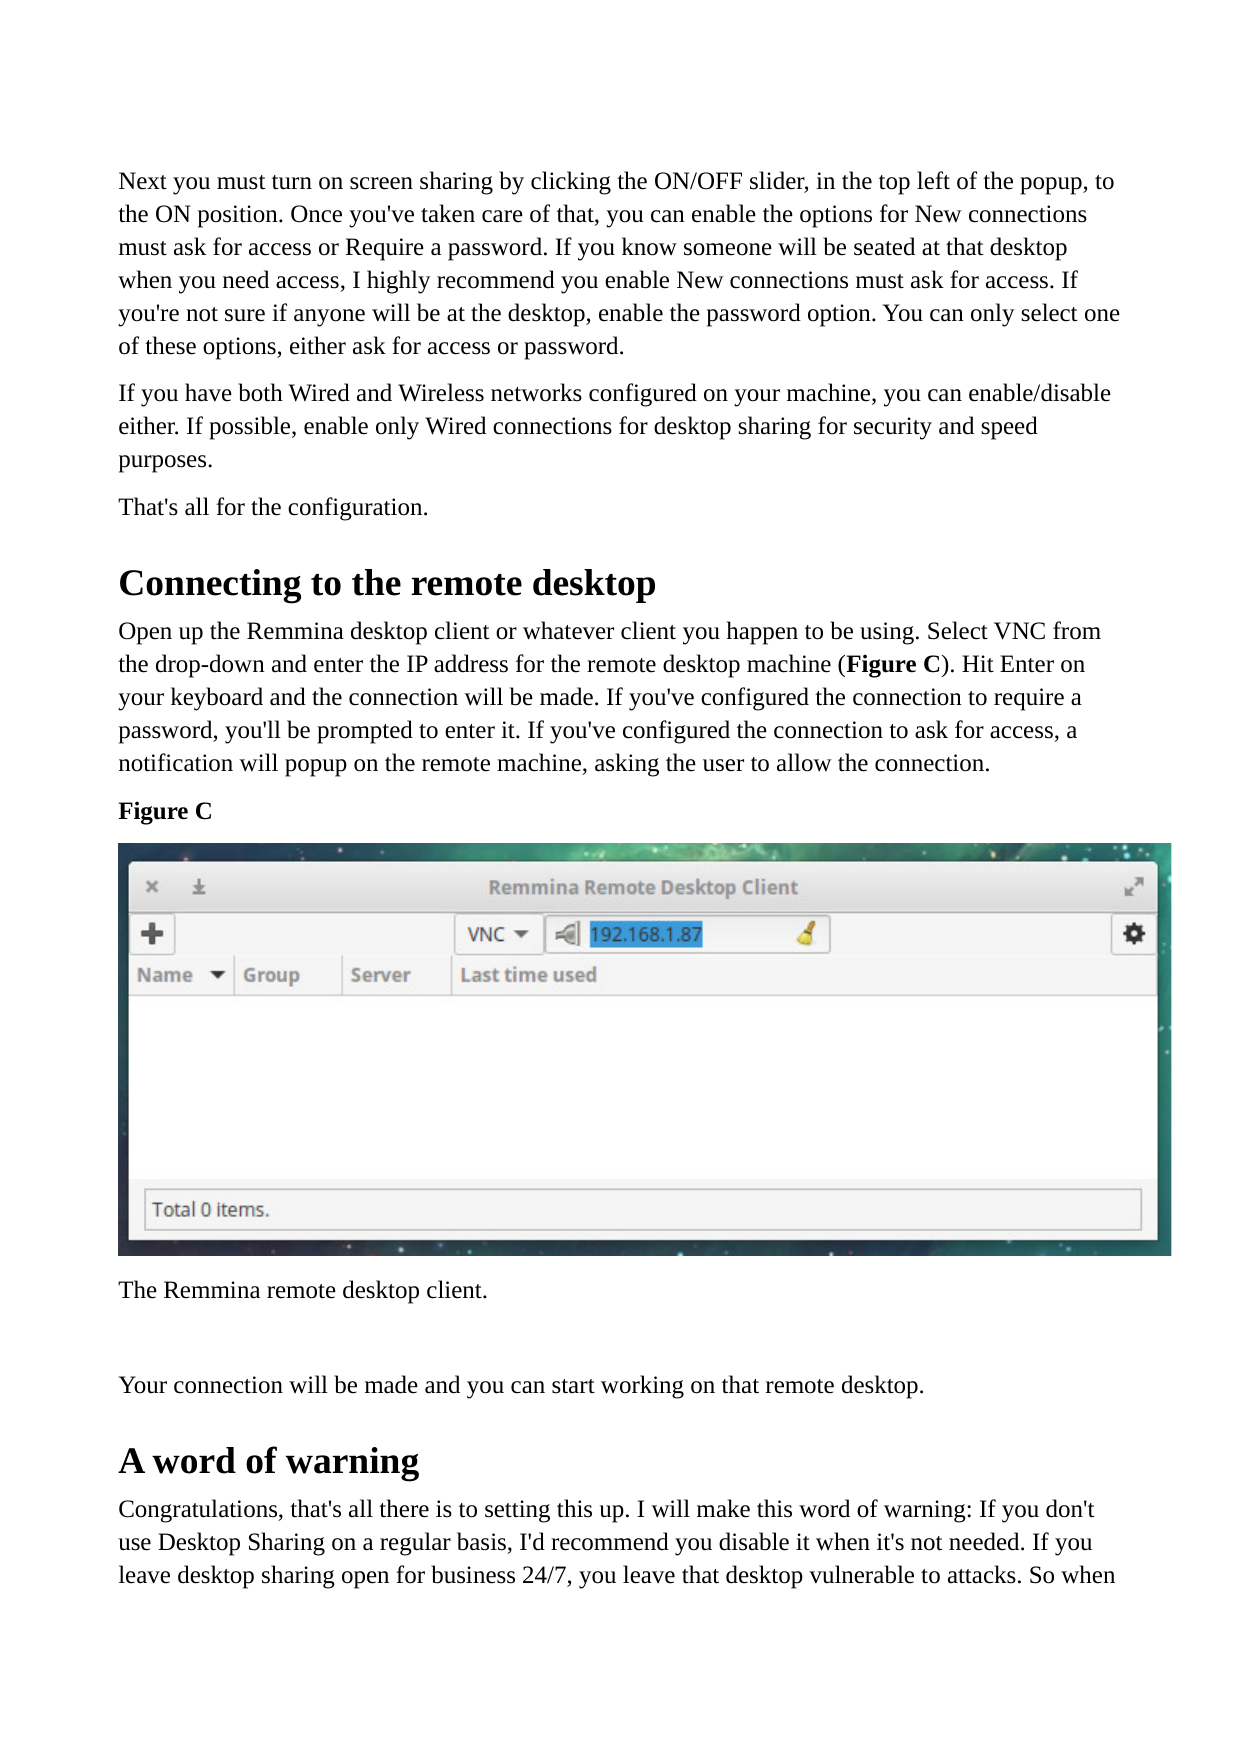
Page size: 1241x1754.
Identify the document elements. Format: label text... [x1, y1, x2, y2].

picture [118, 843, 1172, 1256]
text If you have both Wired and Wireless networks configured on your machine, you can enable/disable either. If possible, enable only Wired connections for desktop sharing for security and speed purposes. [118, 378, 1122, 473]
text Next you must turn on screen sharing by clicking the ON/OFF slider, in the top left of the popup, to the ON position. Once you've taken care of that, you can enable the options for New connections must ask for access or Require a password. If you know someone will be seated at that desktop when you need access, I highly recommend you enable New connections must ask for access. If you're not sure if anyone will be at the desktop, enable the password option. You can only select one of these options, either ask for access or password. [118, 166, 1122, 359]
text Congratulations, that's all there is to setting this up. I will make this word of warning: If you don't use Desktop Sharing on a regular basis, I'd recommend you disable it when it's not needed. If you leave desktop sharing open for business 24/7, you leave that desktop vulnerable to attacks. So when [118, 1494, 1122, 1589]
subtitle A word of warning [118, 1438, 1122, 1482]
text That's all for the configuration. [118, 492, 1122, 521]
text Your connection will be made and you can start working on that remote desktop. [118, 1370, 1122, 1399]
text Figure C [118, 796, 1122, 824]
text The Remmina remote desktop client. [118, 1275, 1122, 1303]
subtitle Connecting to the remote desktop [118, 561, 1122, 604]
text Open up the Remmina desktop client or whatever client you happen to be using. Select VNC from the drop-down and enter the IP address for the remote desktop machine (Figure C). Hit Enter on your keyboard and the connection will be made. If you've configured the connection to require a password, you'll be prompted to enter it. If you've configured the connection to ask for access, a notification will popup on the remote machine, asking the user to allow the connection. [118, 616, 1122, 777]
